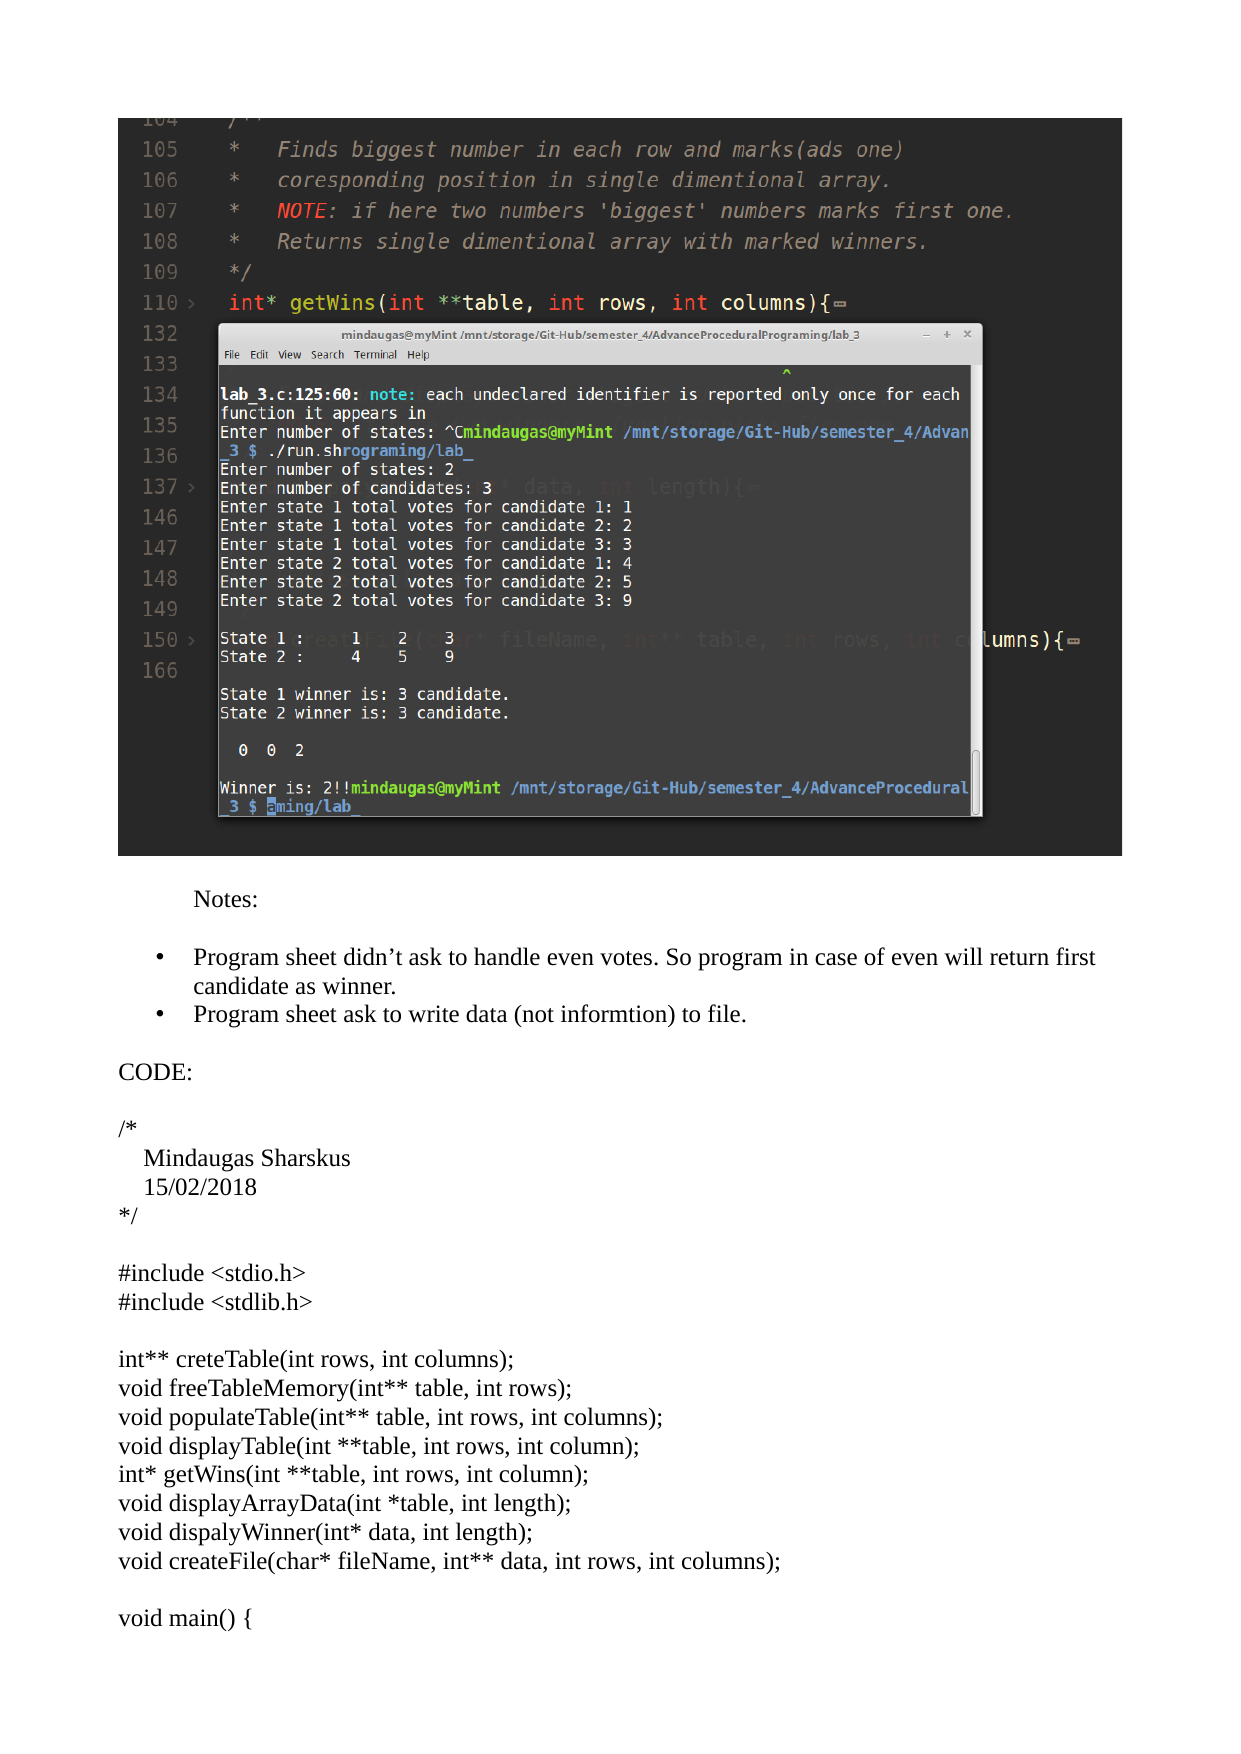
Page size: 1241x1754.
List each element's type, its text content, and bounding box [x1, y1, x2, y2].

text void main() { [118, 1603, 1122, 1632]
text #include <stdio.h> [118, 1258, 1122, 1287]
list Program sheet didn’t ask to handle even votes. So program in case of even will return first candidate as winner. [156, 942, 1122, 999]
text CODE: [118, 1057, 1122, 1086]
text #include <stdlib.h> [118, 1287, 1122, 1316]
text int** creteTable(int rows, int columns); [118, 1344, 1122, 1373]
text void displayArrayData(int *table, int length); [118, 1488, 1122, 1517]
text */ [118, 1201, 1122, 1229]
list Notes: [156, 884, 1122, 913]
picture [118, 118, 1123, 856]
text void dispalyWinner(int* data, int length); [118, 1517, 1122, 1546]
text void createFile(char* fileName, int** data, int rows, int columns); [118, 1546, 1122, 1574]
text 15/02/2018 [118, 1172, 1122, 1201]
text void displayTable(int **table, int rows, int column); [118, 1431, 1122, 1459]
text int* getWins(int **table, int rows, int column); [118, 1459, 1122, 1488]
text Mindaugas Sharskus [118, 1143, 1122, 1172]
text void populateTable(int** table, int rows, int columns); [118, 1402, 1122, 1431]
list Program sheet ask to write data (not informtion) to file. [156, 999, 1122, 1028]
text void freeTableMemory(int** table, int rows); [118, 1373, 1122, 1402]
text /* [118, 1114, 1122, 1143]
